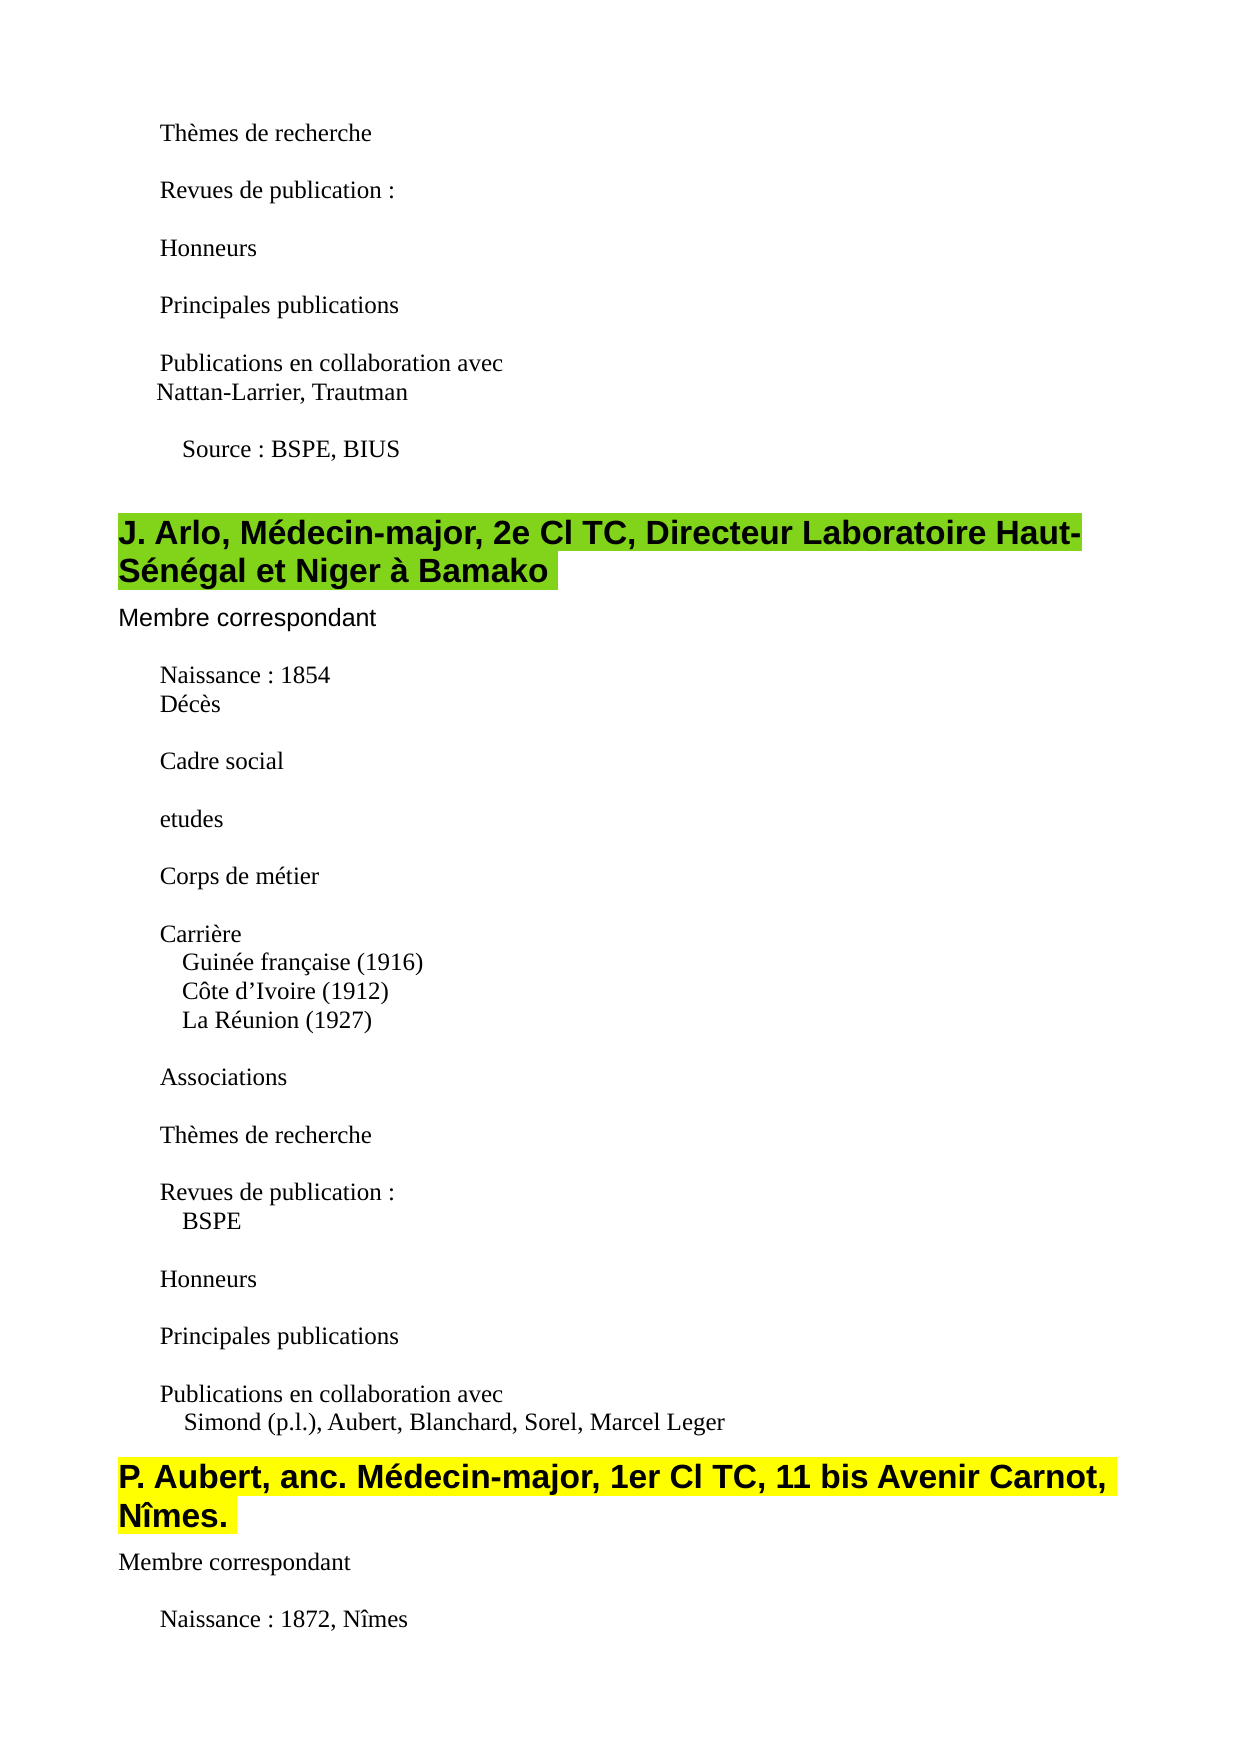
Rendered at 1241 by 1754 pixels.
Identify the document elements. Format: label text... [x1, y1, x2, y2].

text Membre correspondant [118, 1547, 1122, 1576]
text Membre correspondant [118, 602, 1122, 631]
text Carrière [159, 919, 1122, 947]
text Décès [159, 689, 1122, 717]
subtitle P. Aubert, anc. Médecin-major, 1er Cl TC, 11 bis Avenir Carnot, Nîmes. [237, 1457, 1122, 1534]
text Source : BSPE, BIUS [118, 434, 1122, 463]
text Honneurs [159, 1264, 1122, 1292]
text Thèmes de recherche [159, 1120, 1122, 1149]
text Naissance : 1872, Nîmes [159, 1604, 1122, 1633]
text Revues de publication : [159, 1177, 1122, 1206]
text Thèmes de recherche [159, 118, 1122, 147]
text La Réunion (1927) [159, 1005, 1122, 1034]
text Simond (p.l.), Aubert, Blanchard, Sorel, Marcel Leger [118, 1407, 1122, 1436]
text Publications en collaboration avec [159, 1379, 1122, 1407]
text Principales publications [159, 291, 1122, 319]
text Revues de publication : [159, 176, 1122, 204]
text Publications en collaboration avec [159, 348, 1122, 377]
text Associations [159, 1062, 1122, 1091]
subtitle J. Arlo, Médecin-major, 2e Cl TC, Directeur Laboratoire Haut-Sénégal et Niger à Bamako [118, 513, 1122, 590]
text Honneurs [159, 233, 1122, 262]
text Guinée française (1916) [159, 947, 1122, 976]
text Principales publications [159, 1321, 1122, 1350]
text BSPE [159, 1206, 1122, 1235]
text Cadre social [159, 746, 1122, 775]
text Nattan-Larrier, Trautman [118, 377, 1122, 406]
text etudes [159, 804, 1122, 832]
text Côte d’Ivoire (1912) [159, 976, 1122, 1005]
text Corps de métier [159, 861, 1122, 890]
text Naissance : 1854 [159, 660, 1122, 689]
